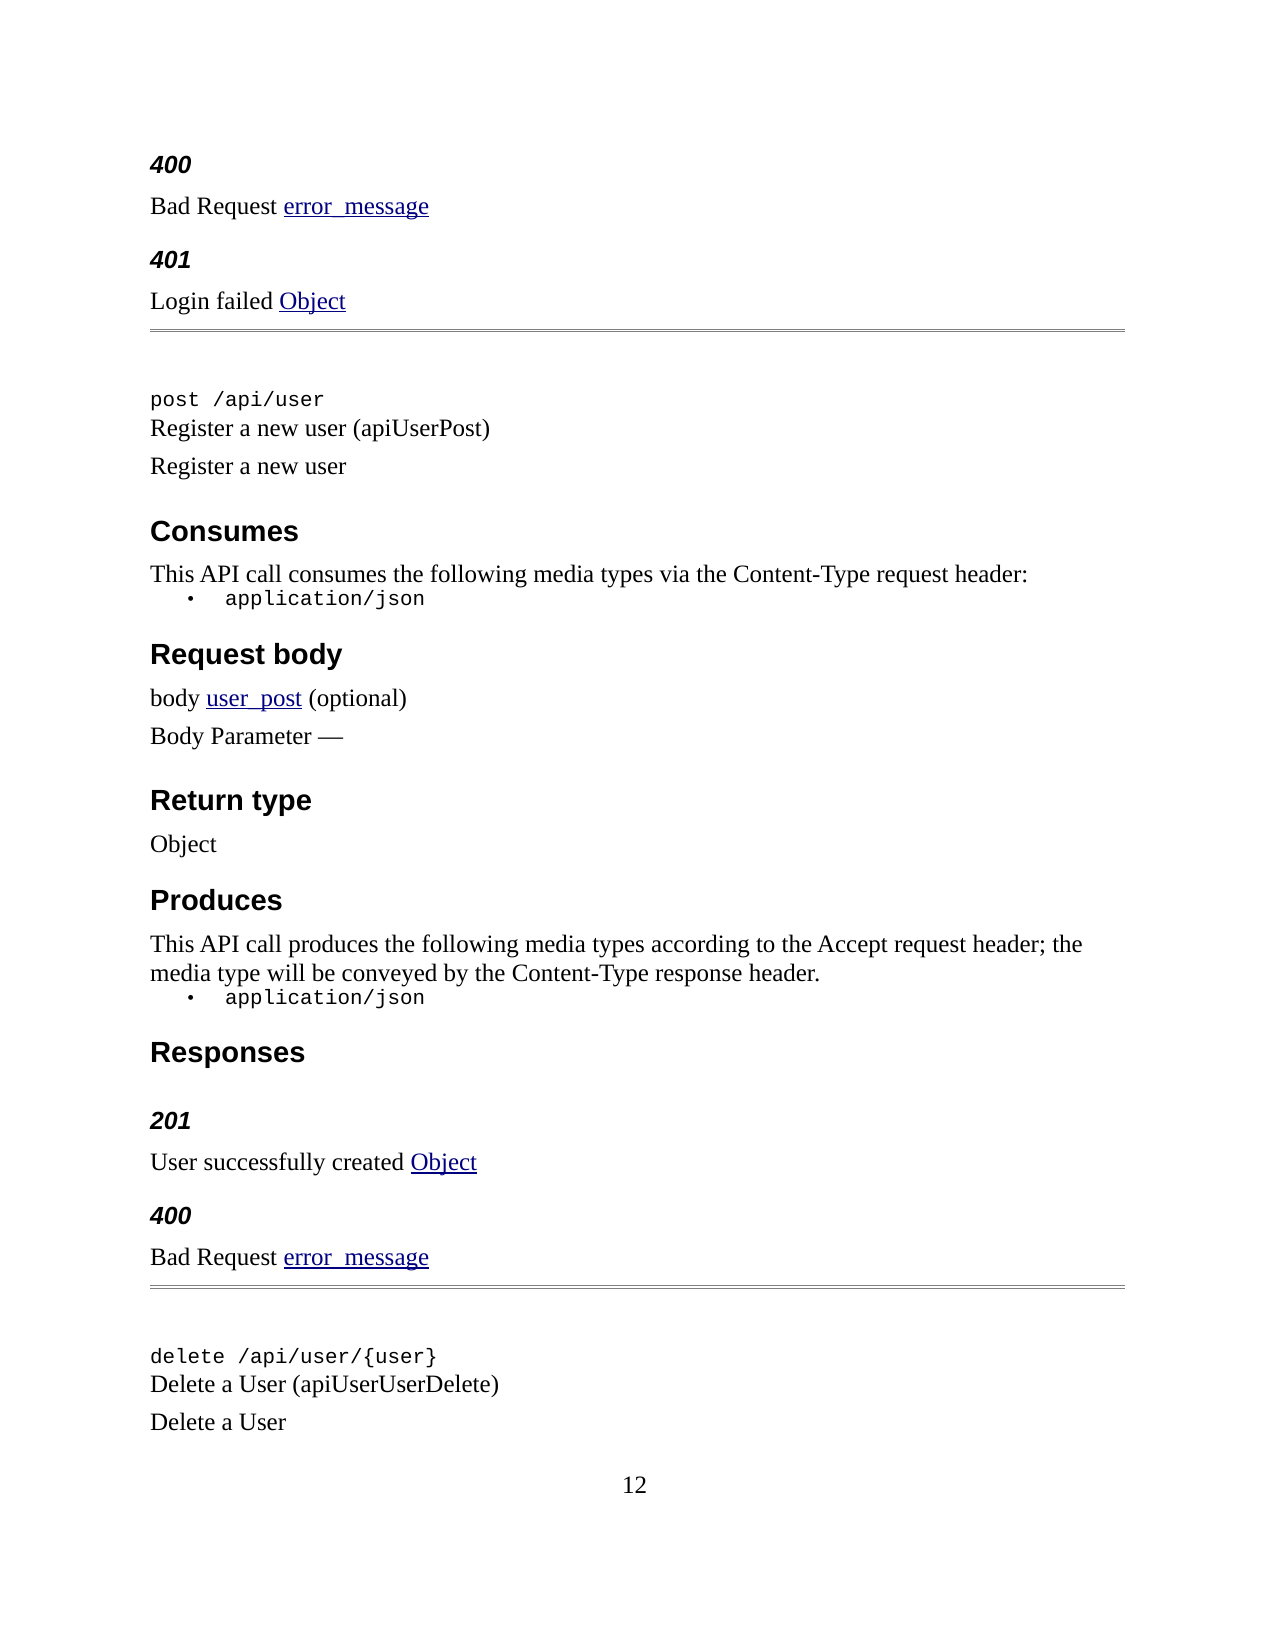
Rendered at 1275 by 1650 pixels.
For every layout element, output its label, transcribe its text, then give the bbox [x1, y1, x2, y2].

subtitle Responses [150, 1035, 1125, 1069]
text This API call consumes the following media types via the Content-Type request header: [150, 559, 1125, 588]
list application/json [187, 987, 1125, 1010]
text Login failed Object [150, 286, 1125, 314]
subtitle 400 [150, 1201, 1125, 1230]
text post /api/user [150, 389, 1125, 413]
list application/json [187, 588, 1125, 612]
text User successfully created Object [150, 1147, 1125, 1176]
text Delete a User [150, 1407, 1125, 1436]
text Bad Request error_message [150, 191, 1125, 220]
text Body Parameter — [150, 721, 1125, 749]
text delete /api/user/{user} [150, 1346, 1125, 1369]
subtitle Consumes [150, 513, 1125, 547]
text Register a new user [150, 451, 1125, 479]
text This API call produces the following media types according to the Accept request header; the media type will be conveyed by the Content-Type response header. [150, 929, 1125, 987]
subtitle Produces [150, 883, 1125, 917]
text Register a new user (apiUserPost) [150, 413, 1125, 442]
subtitle Return type [150, 783, 1125, 817]
subtitle 401 [150, 245, 1125, 273]
text Bad Request error_message [150, 1242, 1125, 1271]
subtitle 201 [150, 1106, 1125, 1135]
text body user_post (optional) [150, 683, 1125, 712]
subtitle Request body [150, 637, 1125, 671]
subtitle 400 [150, 150, 1125, 178]
text Delete a User (apiUserUserDelete) [150, 1369, 1125, 1398]
text Object [150, 829, 1125, 858]
